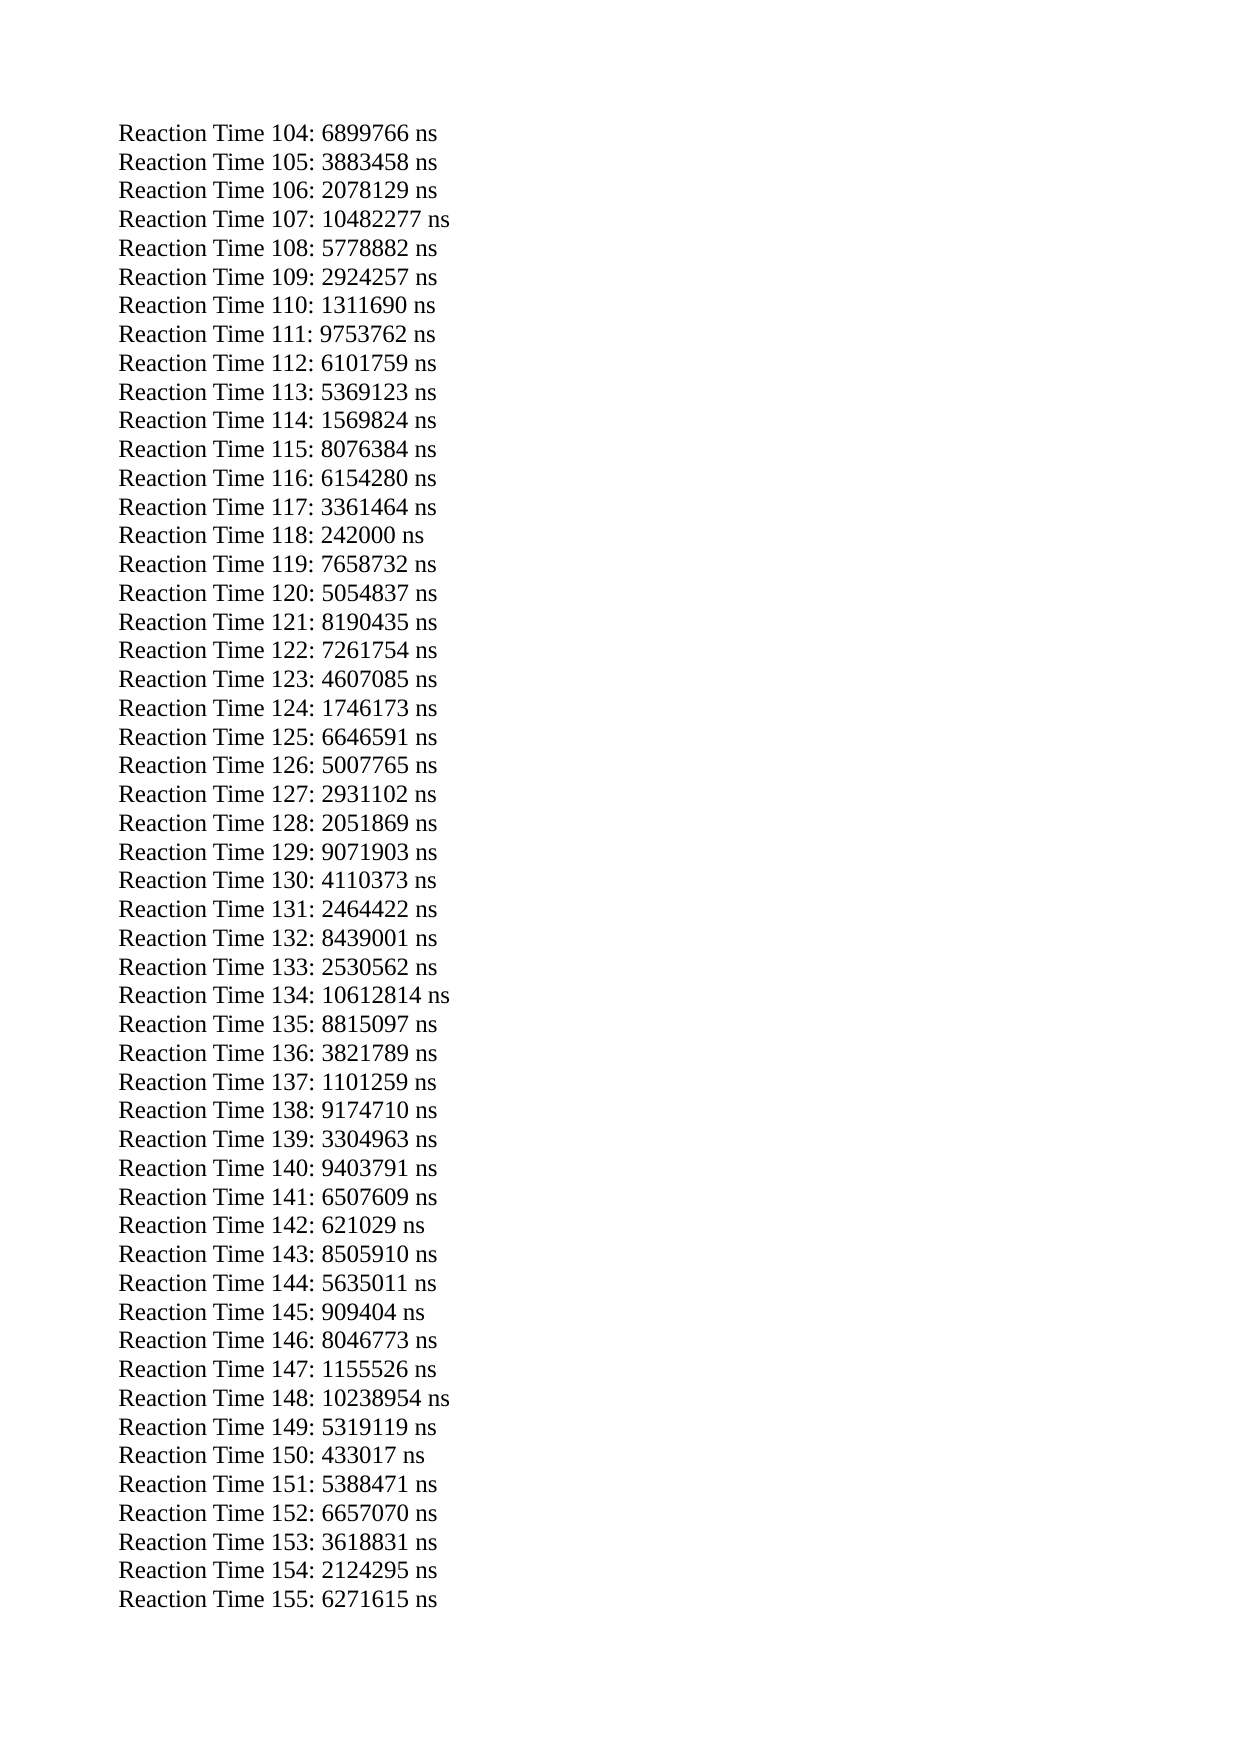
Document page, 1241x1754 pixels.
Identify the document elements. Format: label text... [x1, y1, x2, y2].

text Reaction Time 146: 8046773 ns [118, 1326, 1122, 1354]
text Reaction Time 110: 1311690 ns [118, 291, 1122, 319]
text Reaction Time 145: 909404 ns [118, 1297, 1122, 1326]
text Reaction Time 150: 433017 ns [118, 1441, 1122, 1469]
text Reaction Time 148: 10238954 ns [118, 1383, 1122, 1412]
text Reaction Time 118: 242000 ns [118, 521, 1122, 549]
text Reaction Time 155: 6271615 ns [118, 1584, 1122, 1613]
text Reaction Time 154: 2124295 ns [118, 1556, 1122, 1584]
text Reaction Time 130: 4110373 ns [118, 866, 1122, 894]
text Reaction Time 127: 2931102 ns [118, 779, 1122, 808]
text Reaction Time 147: 1155526 ns [118, 1354, 1122, 1383]
text Reaction Time 143: 8505910 ns [118, 1239, 1122, 1268]
text Reaction Time 138: 9174710 ns [118, 1096, 1122, 1124]
text Reaction Time 105: 3883458 ns [118, 147, 1122, 176]
text Reaction Time 115: 8076384 ns [118, 434, 1122, 463]
text Reaction Time 113: 5369123 ns [118, 377, 1122, 406]
text Reaction Time 132: 8439001 ns [118, 923, 1122, 952]
text Reaction Time 152: 6657070 ns [118, 1498, 1122, 1527]
text Reaction Time 126: 5007765 ns [118, 751, 1122, 779]
text Reaction Time 122: 7261754 ns [118, 636, 1122, 664]
text Reaction Time 135: 8815097 ns [118, 1009, 1122, 1038]
text Reaction Time 140: 9403791 ns [118, 1153, 1122, 1182]
text Reaction Time 142: 621029 ns [118, 1211, 1122, 1239]
text Reaction Time 106: 2078129 ns [118, 176, 1122, 204]
text Reaction Time 144: 5635011 ns [118, 1268, 1122, 1297]
text Reaction Time 149: 5319119 ns [118, 1412, 1122, 1441]
text Reaction Time 124: 1746173 ns [118, 693, 1122, 722]
text Reaction Time 114: 1569824 ns [118, 406, 1122, 434]
text Reaction Time 133: 2530562 ns [118, 952, 1122, 981]
text Reaction Time 104: 6899766 ns [118, 118, 1122, 147]
text Reaction Time 128: 2051869 ns [118, 808, 1122, 837]
text Reaction Time 107: 10482277 ns [118, 204, 1122, 233]
text Reaction Time 153: 3618831 ns [118, 1527, 1122, 1556]
text Reaction Time 112: 6101759 ns [118, 348, 1122, 377]
text Reaction Time 111: 9753762 ns [118, 319, 1122, 348]
text Reaction Time 139: 3304963 ns [118, 1124, 1122, 1153]
text Reaction Time 109: 2924257 ns [118, 262, 1122, 291]
text Reaction Time 123: 4607085 ns [118, 664, 1122, 693]
text Reaction Time 119: 7658732 ns [118, 549, 1122, 578]
text Reaction Time 129: 9071903 ns [118, 837, 1122, 866]
text Reaction Time 125: 6646591 ns [118, 722, 1122, 751]
text Reaction Time 117: 3361464 ns [118, 492, 1122, 521]
text Reaction Time 134: 10612814 ns [118, 981, 1122, 1009]
text Reaction Time 120: 5054837 ns [118, 578, 1122, 607]
text Reaction Time 131: 2464422 ns [118, 894, 1122, 923]
text Reaction Time 141: 6507609 ns [118, 1182, 1122, 1211]
text Reaction Time 137: 1101259 ns [118, 1067, 1122, 1096]
text Reaction Time 116: 6154280 ns [118, 463, 1122, 492]
text Reaction Time 108: 5778882 ns [118, 233, 1122, 262]
text Reaction Time 136: 3821789 ns [118, 1038, 1122, 1067]
text Reaction Time 121: 8190435 ns [118, 607, 1122, 636]
text Reaction Time 151: 5388471 ns [118, 1469, 1122, 1498]
